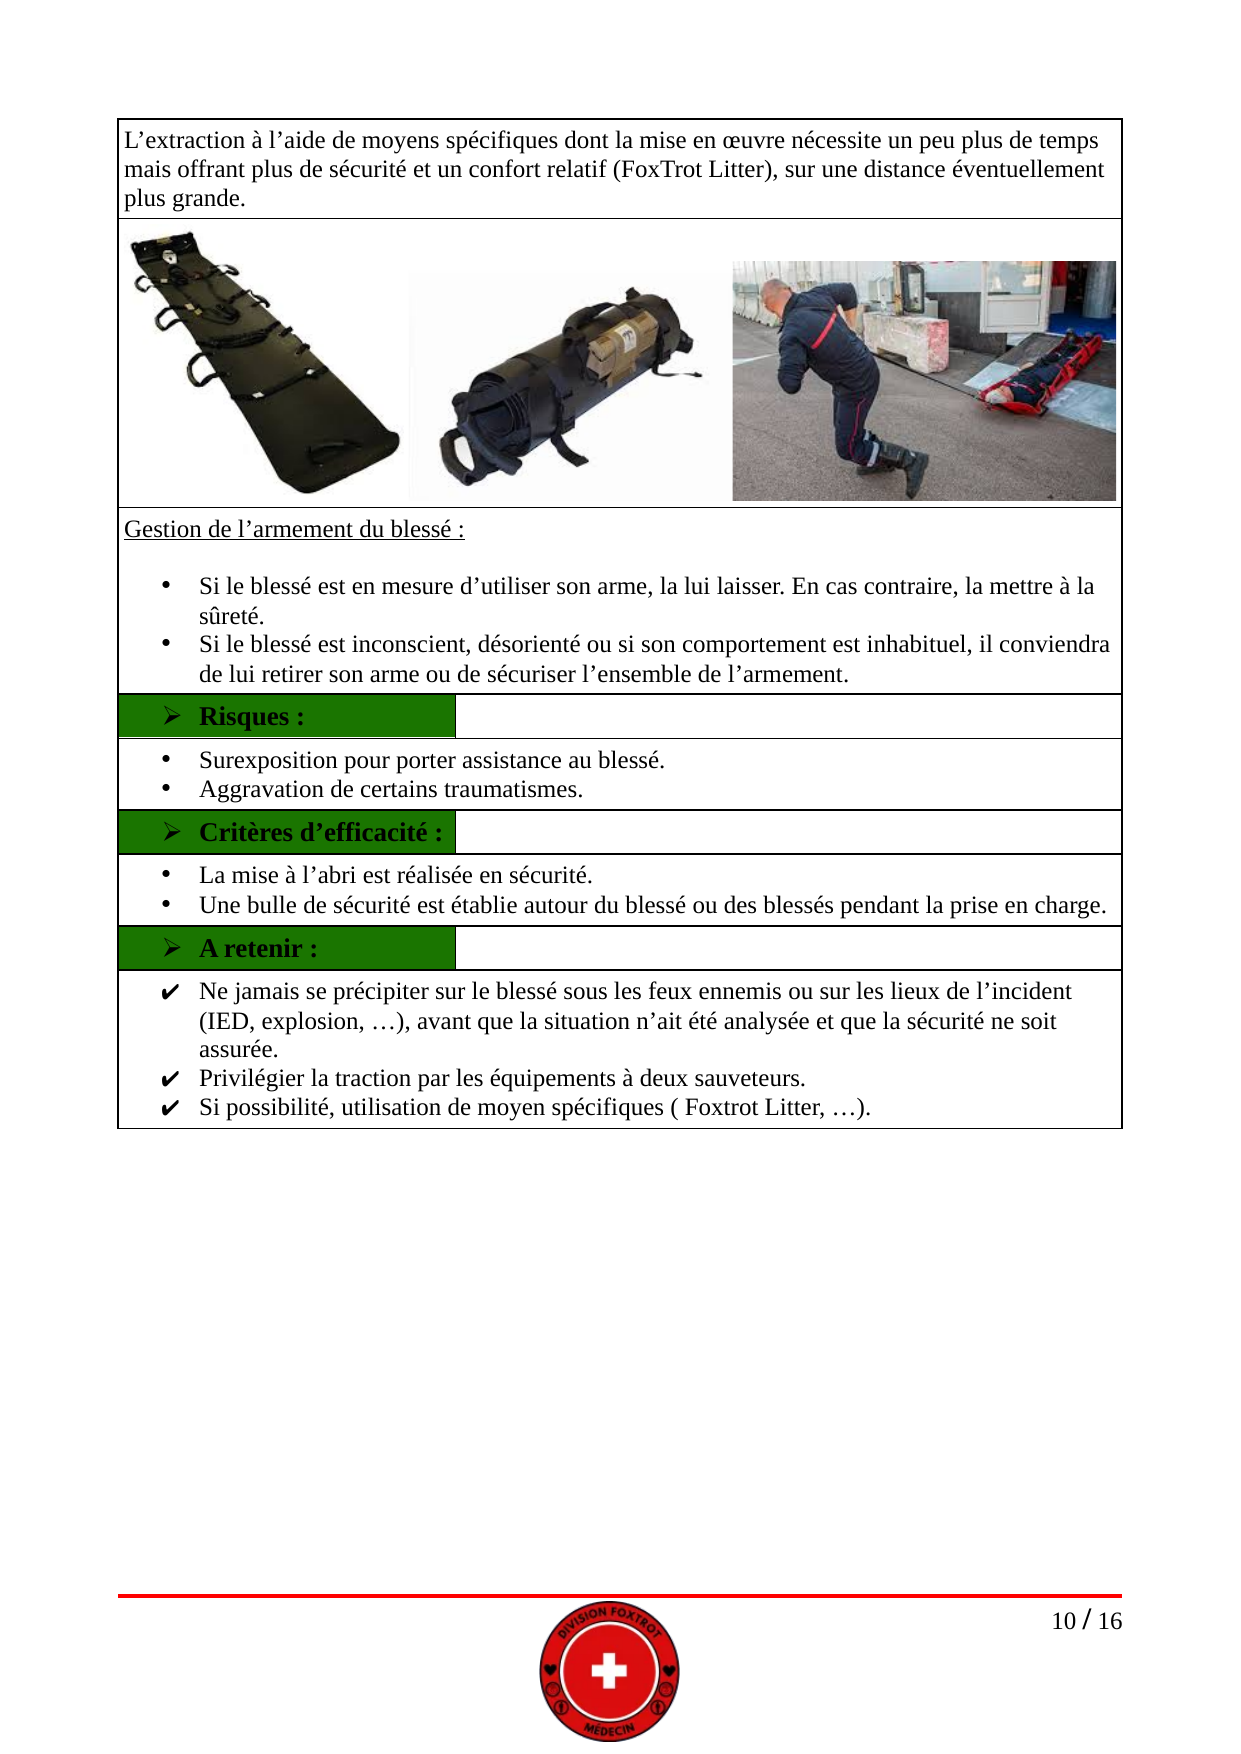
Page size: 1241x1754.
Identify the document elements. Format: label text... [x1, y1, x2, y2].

table_cell [456, 811, 1121, 853]
table_cell Risques : [119, 695, 455, 737]
table_cell Ne jamais se précipiter sur le blessé sous les feux ennemis ou sur les lieux de l’incident (IED, explosion, …), avant que la situation n’ait été analysée et que la sécurité ne soit assurée. Privilégier la traction par les équipements à deux sauveteurs. Si possibilité, utilisation de moyen spécifiques ( Foxtrot Litter, …). [119, 971, 1121, 1127]
table_cell [456, 927, 1121, 969]
table_cell Surexposition pour porter assistance au blessé. Aggravation de certains traumatismes. [119, 739, 1121, 809]
table_cell [456, 695, 1121, 737]
picture [539, 1601, 680, 1742]
table_cell L’extraction à l’aide de moyens spécifiques dont la mise en œuvre nécessite un peu plus de temps mais offrant plus de sécurité et un confort relatif (FoxTrot Litter), sur une distance éventuellement plus grande. [119, 120, 1121, 217]
table_cell Gestion de l’armement du blessé : Si le blessé est en mesure d’utiliser son arme, la lui laisser. En cas contraire, la mettre à la sûreté. Si le blessé est inconscient, désorienté ou si son comportement est inhabituel, il conviendra de lui retirer son arme ou de sécuriser l’ensemble de l’armement. [119, 508, 1121, 693]
table_cell A retenir : [119, 927, 455, 969]
picture [123, 224, 1117, 501]
table_cell [119, 219, 1121, 507]
table_cell La mise à l’abri est réalisée en sécurité. Une bulle de sécurité est établie autour du blessé ou des blessés pendant la prise en charge. [119, 855, 1121, 925]
table_cell Critères d’efficacité : [119, 811, 455, 853]
